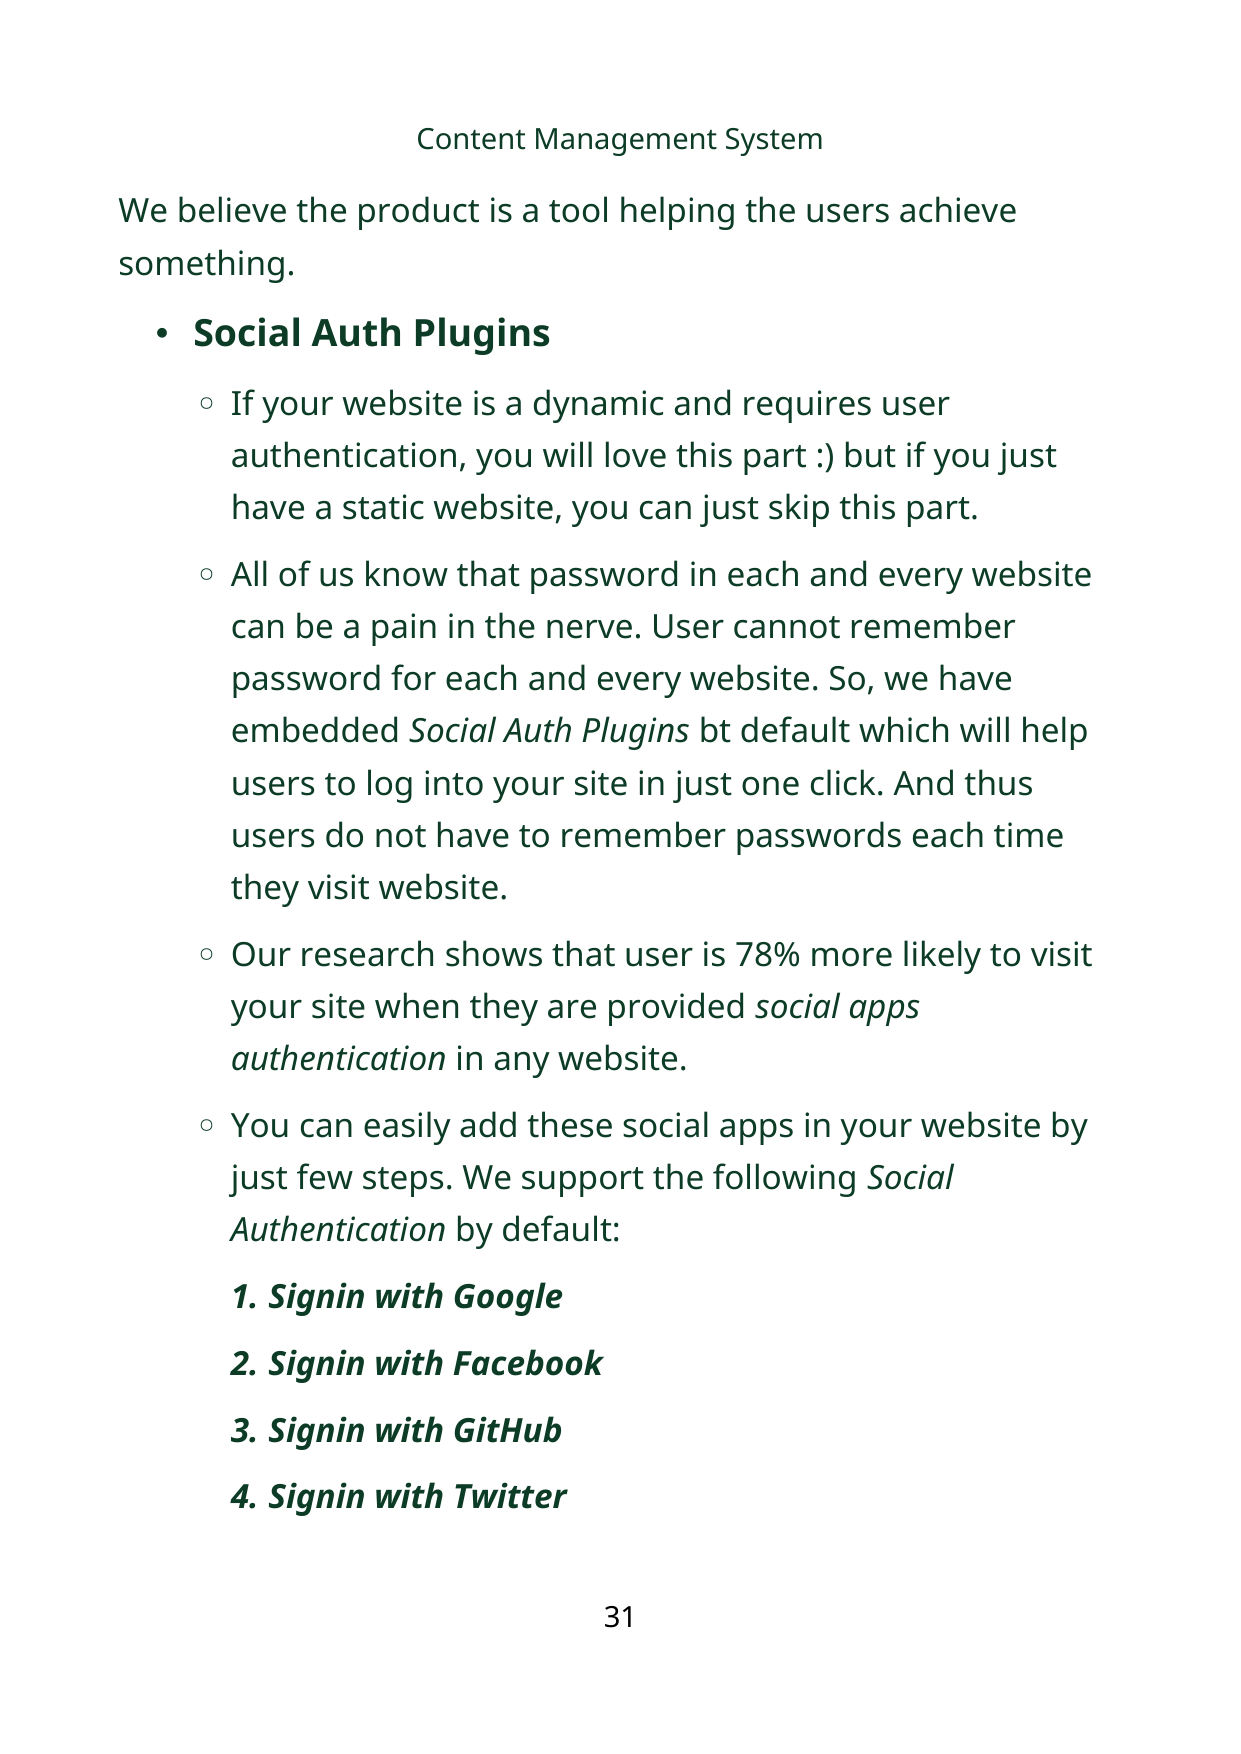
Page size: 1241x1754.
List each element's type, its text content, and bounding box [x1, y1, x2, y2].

list Signin with Facebook [231, 1339, 1122, 1385]
list Signin with Twitter [231, 1473, 1122, 1518]
list Signin with Google [231, 1273, 1122, 1318]
list If your website is a dynamic and requires user authentication, you will love this part :) but if you just have a static website, you can just skip this part. [193, 379, 1122, 529]
list All of us know that password in each and every website can be a pain in the nerve. User cannot remember password for each and every website. So, we have embedded Social Auth Plugins bt default which will help users to log into your site in just one click. And thus users do not have to remember passwords each time they visit website. [193, 551, 1122, 909]
list Our research shows that user is 78% more likely to visit your site when they are provided social apps authentication in any website. [193, 931, 1122, 1080]
list Social Auth Plugins [156, 306, 1122, 357]
list Signin with GitHub [231, 1406, 1122, 1452]
text We believe the product is a tool helping the users achieve something. [118, 187, 1122, 285]
list You can easily add these social apps in your website by just few steps. We support the following Social Authentication by default: [193, 1102, 1122, 1251]
